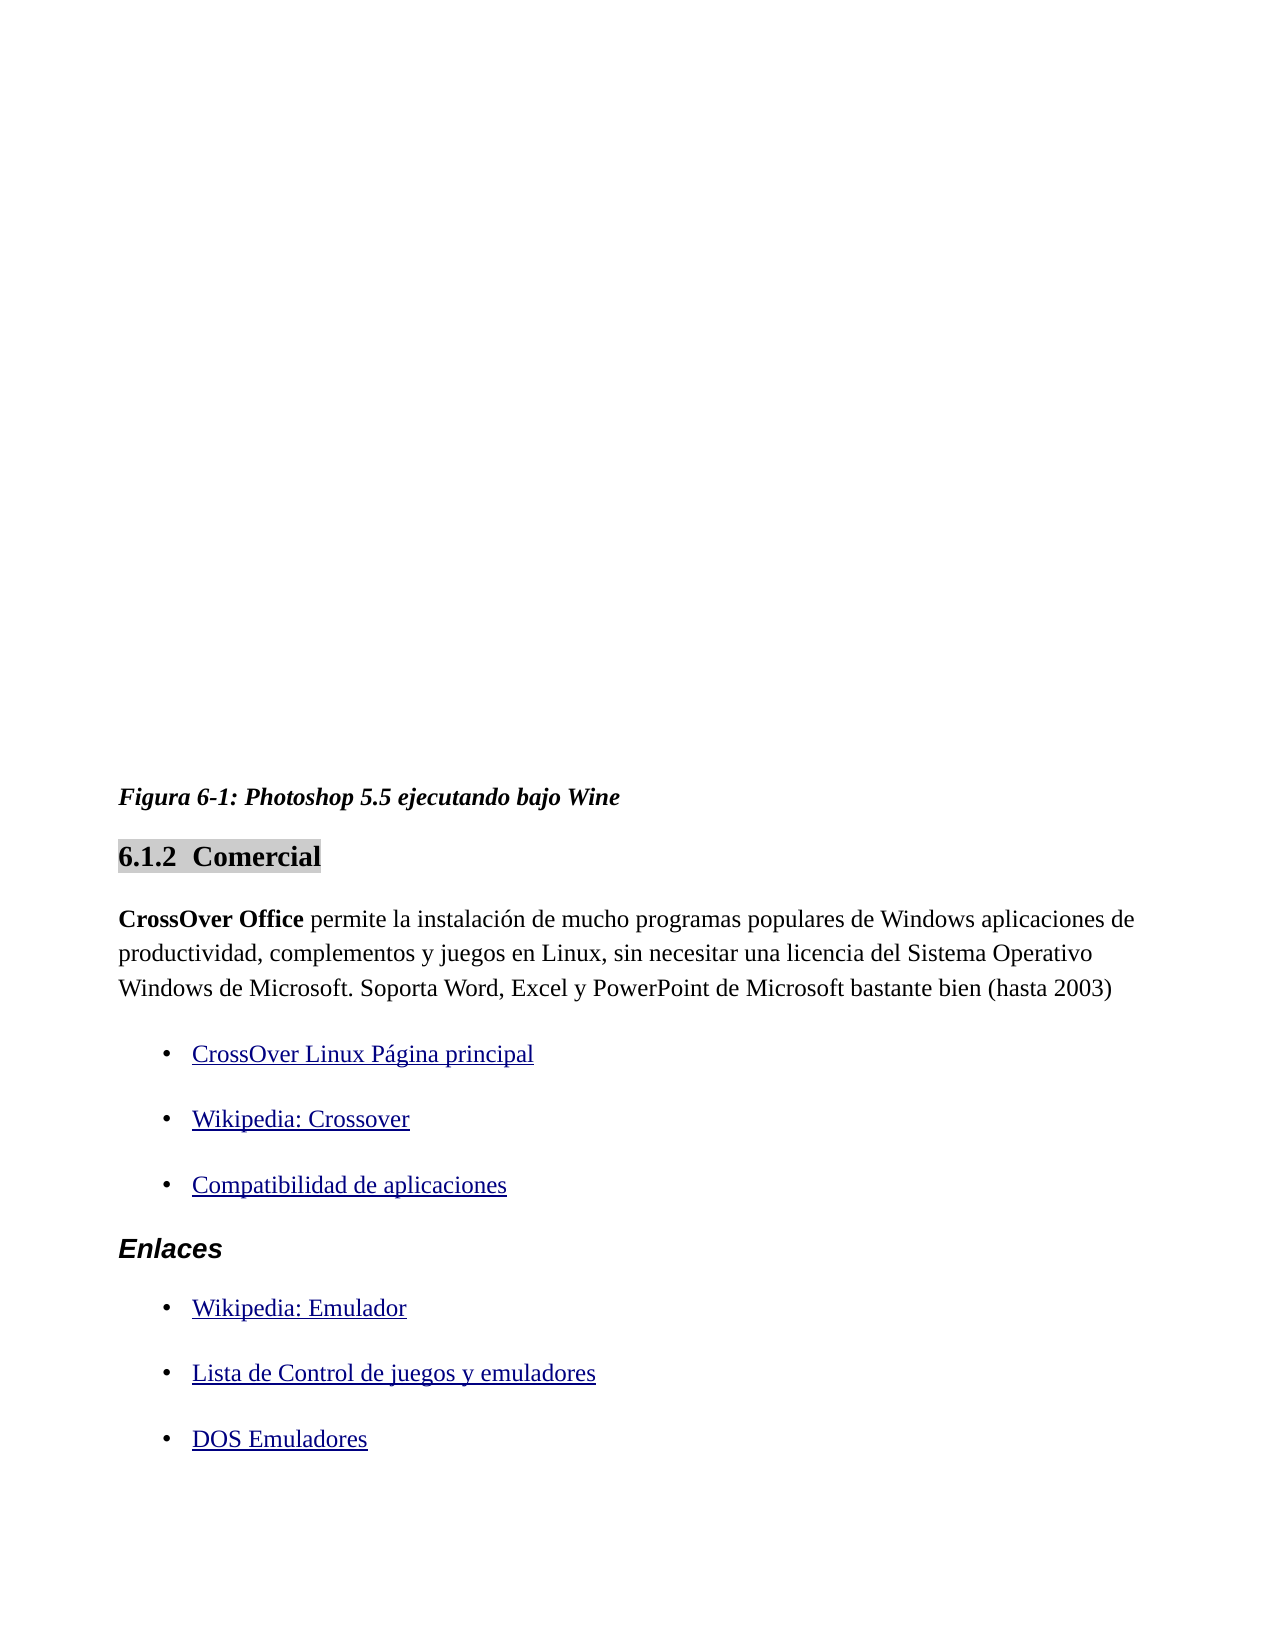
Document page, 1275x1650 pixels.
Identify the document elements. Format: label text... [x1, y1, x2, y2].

subtitle Enlaces [118, 1233, 1157, 1265]
list Lista de Control de juegos y emuladores [162, 1358, 1157, 1387]
text Figura 6-1: Photoshop 5.5 ejecutando bajo Wine [118, 782, 1157, 811]
list DOS Emuladores [162, 1424, 1157, 1453]
list Compatibilidad de aplicaciones [162, 1170, 1157, 1199]
text CrossOver Office permite la instalación de mucho programas populares de Windows aplicaciones de productividad, complementos y juegos en Linux, sin necesitar una licencia del Sistema Operativo Windows de Microsoft. Soporta Word, Excel y PowerPoint de Microsoft bastante bien (hasta 2003) [118, 904, 1157, 1002]
list CrossOver Linux Página principal [162, 1039, 1157, 1067]
list Wikipedia: Emulador [162, 1293, 1157, 1322]
list Wikipedia: Crossover [162, 1104, 1157, 1133]
subtitle 6.1.2 Comercial [321, 839, 1157, 873]
